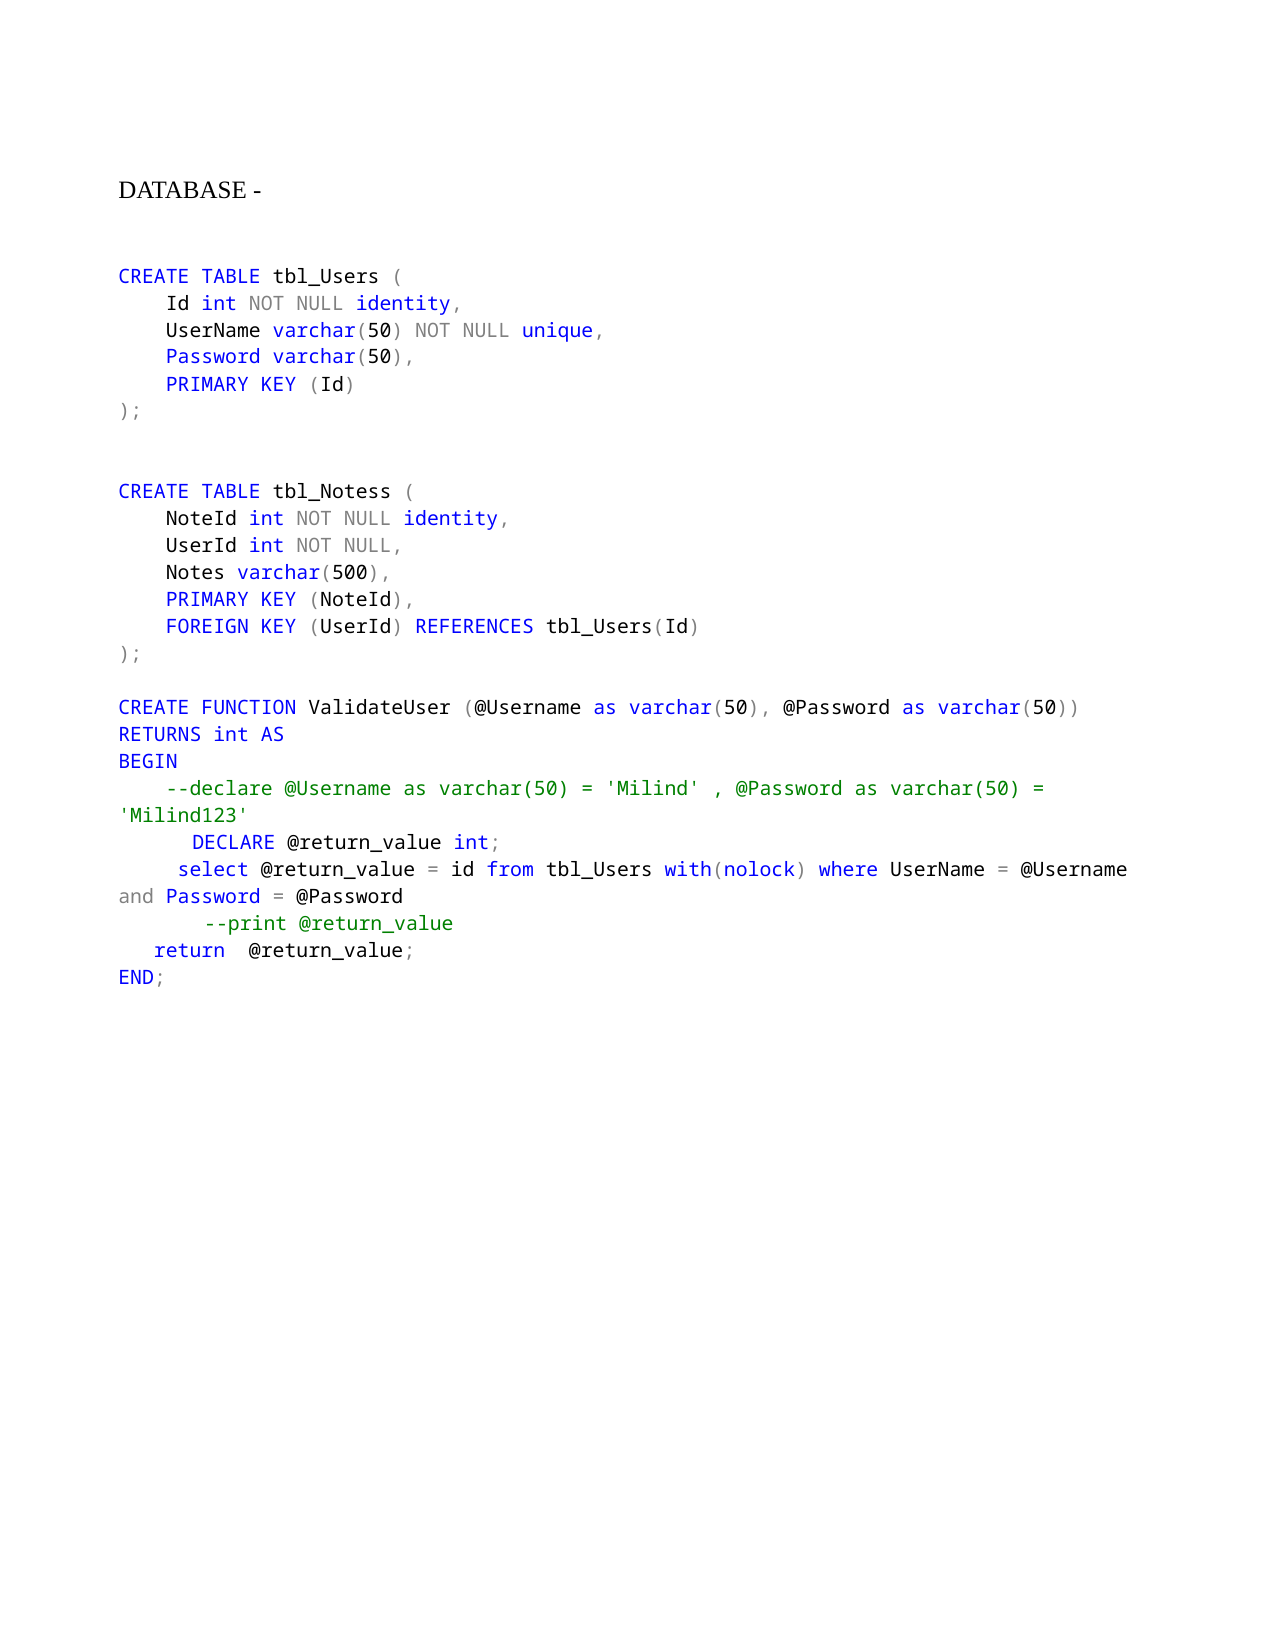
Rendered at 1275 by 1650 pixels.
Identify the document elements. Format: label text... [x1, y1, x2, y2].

text END; [118, 963, 1157, 990]
text CREATE TABLE tbl_Users ( [118, 262, 1157, 289]
text FOREIGN KEY (UserId) REFERENCES tbl_Users(Id) [118, 613, 1157, 639]
text return @return_value; [118, 936, 1157, 963]
text PRIMARY KEY (Id) [118, 370, 1157, 397]
text CREATE TABLE tbl_Notess ( [118, 478, 1157, 505]
text select @return_value = id from tbl_Users with(nolock) where UserName = @Username and Password = @Password [118, 855, 1157, 909]
text ); [118, 639, 1157, 667]
text ); [118, 397, 1157, 424]
text --print @return_value [118, 909, 1157, 936]
text Password varchar(50), [118, 343, 1157, 370]
text DECLARE @return_value int; [118, 828, 1157, 855]
text RETURNS int AS [118, 721, 1157, 747]
text PRIMARY KEY (NoteId), [118, 586, 1157, 613]
text UserName varchar(50) NOT NULL unique, [118, 316, 1157, 343]
text Notes varchar(500), [118, 559, 1157, 586]
text Id int NOT NULL identity, [118, 289, 1157, 316]
text UserId int NOT NULL, [118, 532, 1157, 559]
text --declare @Username as varchar(50) = 'Milind' , @Password as varchar(50) = 'Milind123' [118, 774, 1157, 828]
text CREATE FUNCTION ValidateUser (@Username as varchar(50), @Password as varchar(50)) [118, 693, 1157, 721]
text BEGIN [118, 747, 1157, 774]
text NoteId int NOT NULL identity, [118, 505, 1157, 532]
text DATABASE - [118, 176, 1157, 204]
